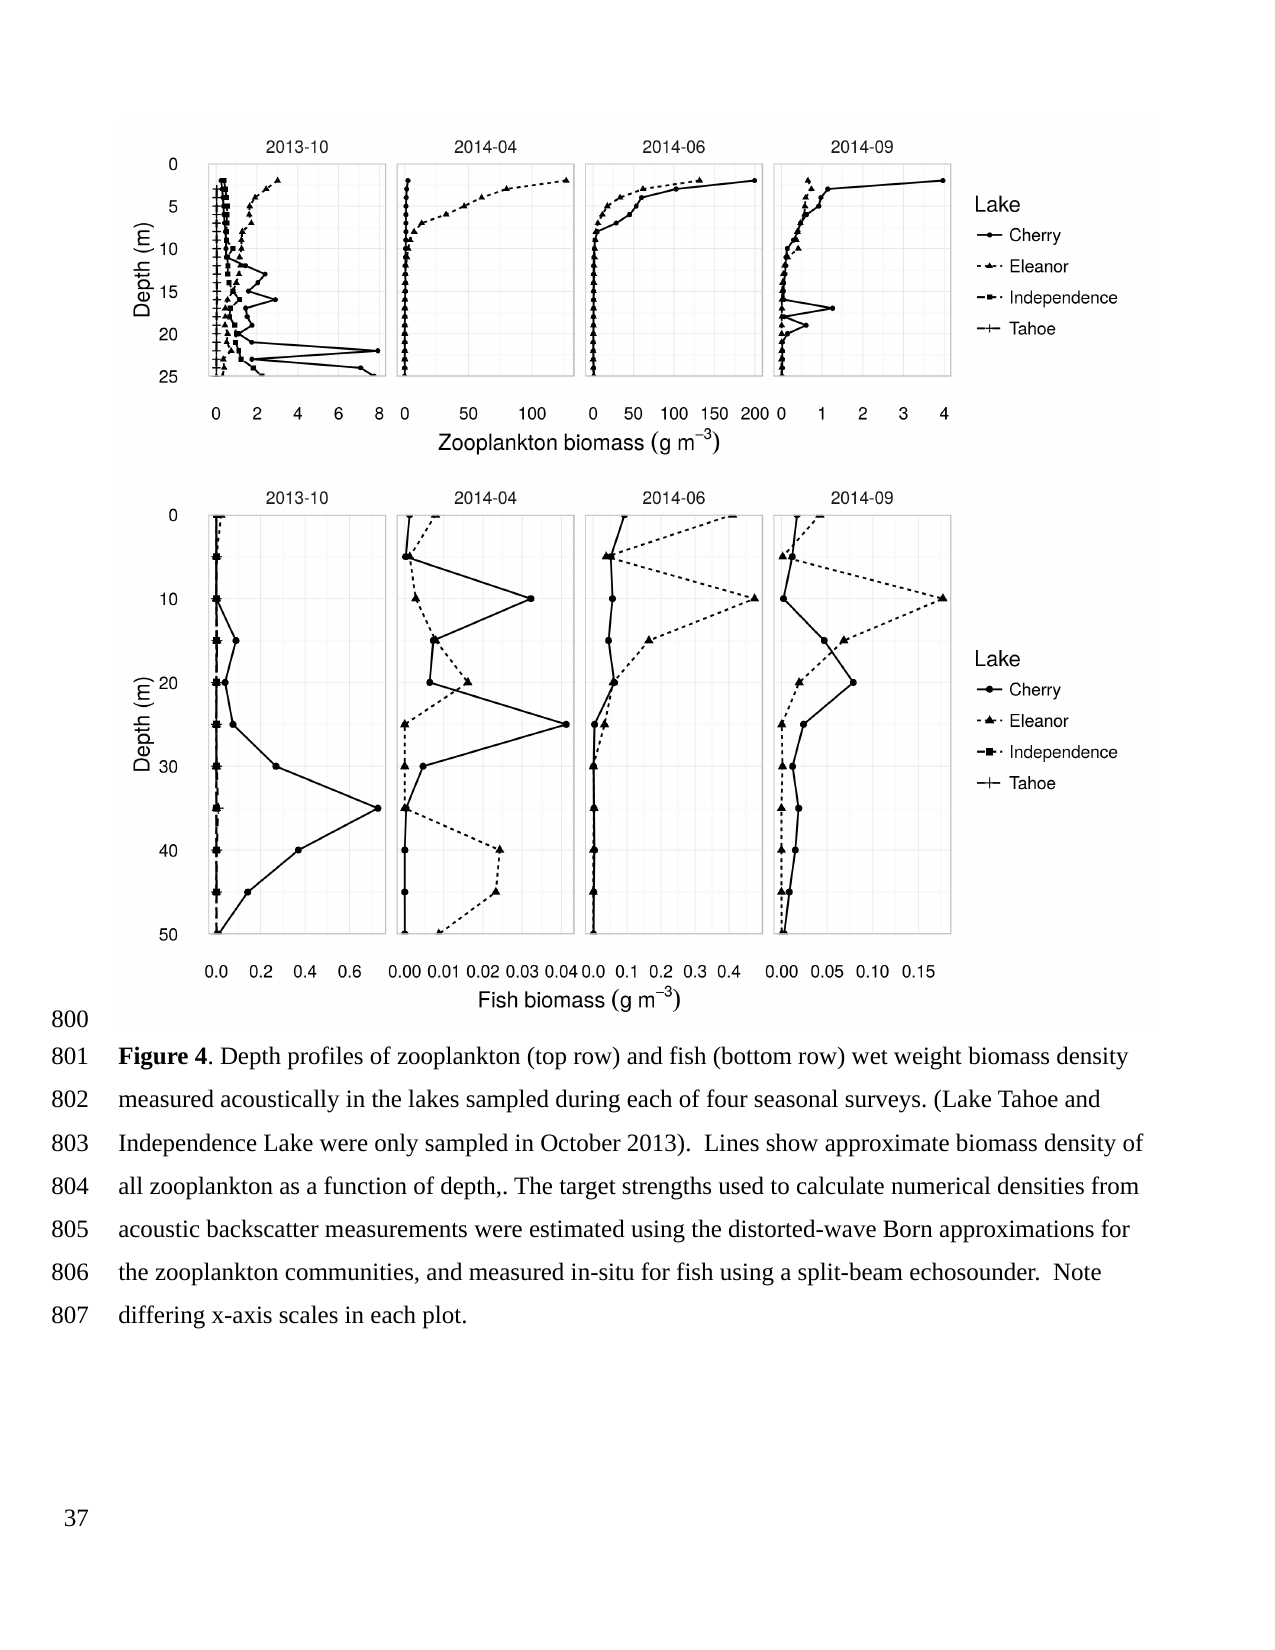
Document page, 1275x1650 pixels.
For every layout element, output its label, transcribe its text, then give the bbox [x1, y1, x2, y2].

text Figure 4. Depth profiles of zooplankton (top row) and fish (bottom row) wet weight biomass density measured acoustically in the lakes sampled during each of four seasonal surveys. (Lake Tahoe and Independence Lake were only sampled in October 2013). Lines show approximate biomass density of all zooplankton as a function of depth,. The target strengths used to calculate numerical densities from acoustic backscatter measurements were estimated using the distorted-wave Born approximations for the zooplankton communities, and measured in-situ for fish using a split-beam echosounder. Note differing x-axis scales in each plot. [118, 1041, 1157, 1329]
picture [118, 118, 1157, 1027]
